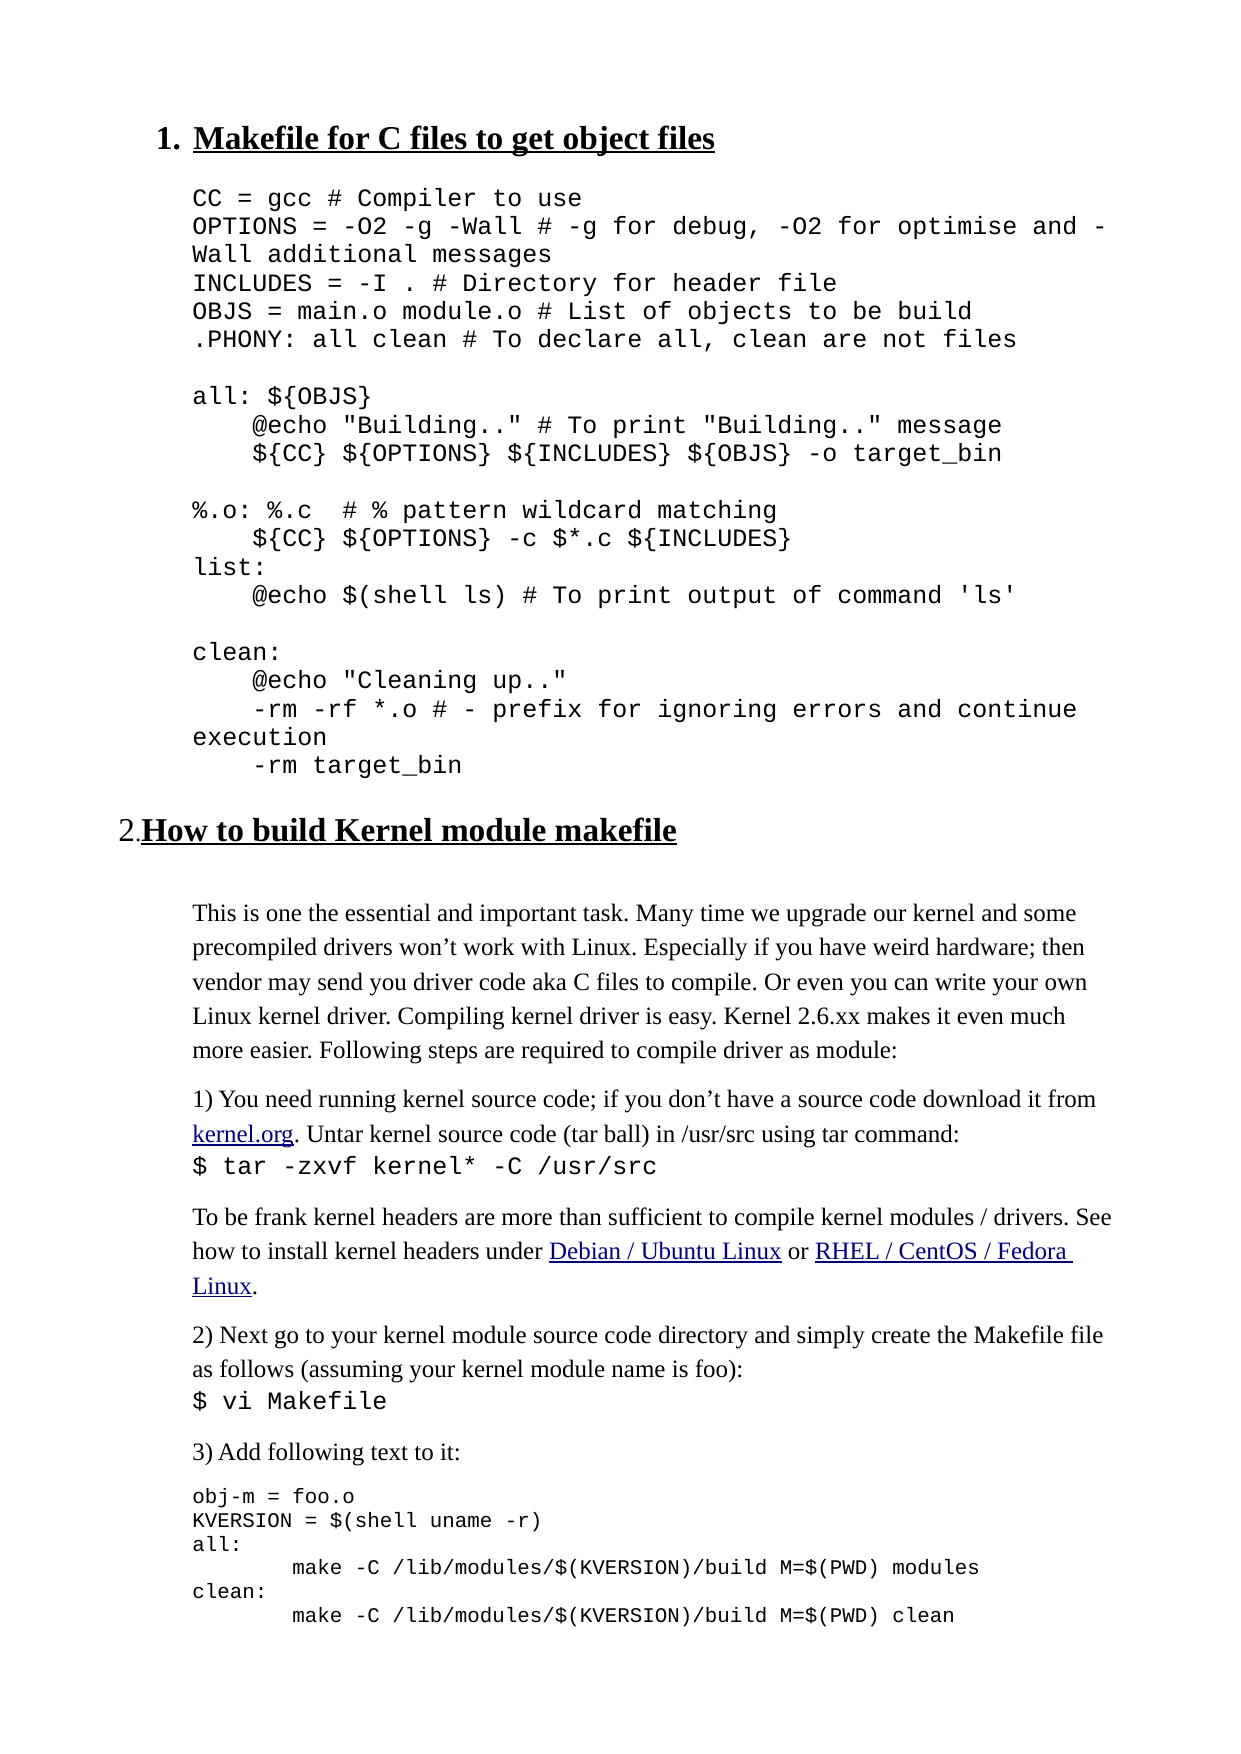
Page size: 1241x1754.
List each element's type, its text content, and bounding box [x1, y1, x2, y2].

text 2.How to build Kernel module makefile [118, 810, 1122, 848]
text list: [192, 554, 1122, 583]
text ${CC} ${OPTIONS} ${INCLUDES} ${OBJS} -o target_bin [192, 441, 1122, 469]
text ${CC} ${OPTIONS} -c $*.c ${INCLUDES} [192, 526, 1122, 554]
text clean: [192, 640, 1122, 668]
text obj-m = foo.o [192, 1486, 1122, 1510]
text OPTIONS = -O2 -g -Wall # -g for debug, -O2 for optimise and -Wall additional messages [192, 213, 1122, 270]
list Makefile for C files to get object files [156, 118, 1122, 156]
text 2) Next go to your kernel module source code directory and simply create the Makefile file as follows (assuming your kernel module name is foo): $ vi Makefile [192, 1320, 1122, 1417]
text @echo $(shell ls) # To print output of command 'ls' [192, 583, 1122, 611]
text @echo "Building.." # To print "Building.." message [192, 412, 1122, 441]
text @echo "Cleaning up.." [192, 668, 1122, 696]
text %.o: %.c # % pattern wildcard matching [192, 498, 1122, 526]
text INCLUDES = -I . # Directory for header file [192, 270, 1122, 298]
text KVERSION = $(shell uname -r) [192, 1510, 1122, 1534]
text CC = gcc # Compiler to use [192, 185, 1122, 213]
text clean: [192, 1581, 1122, 1605]
text make -C /lib/modules/$(KVERSION)/build M=$(PWD) modules [192, 1557, 1122, 1581]
text .PHONY: all clean # To declare all, clean are not files [192, 327, 1122, 355]
text 1) You need running kernel source code; if you don’t have a source code download it from kernel.org. Untar kernel source code (tar ball) in /usr/src using tar command: $ tar -zxvf kernel* -C /usr/src [192, 1084, 1122, 1182]
text all: ${OBJS} [192, 384, 1122, 412]
text To be frank kernel headers are more than sufficient to compile kernel modules / drivers. See how to install kernel headers under Debian / Ubuntu Linux or RHEL / CentOS / Fedora Linux. [192, 1202, 1122, 1300]
text -rm target_bin [192, 753, 1122, 781]
text This is one the essential and important task. Many time we upgrade our kernel and some precompiled drivers won’t work with Linux. Especially if you have weird hardware; then vendor may send you driver code aka C files to compile. Or even you can write your own Linux kernel driver. Compiling kernel driver is easy. Kernel 2.6.xx makes it even much more easier. Following steps are required to compile driver as module: [192, 898, 1122, 1064]
text 3) Add following text to it: [192, 1437, 1122, 1466]
text -rm -rf *.o # - prefix for ignoring errors and continue execution [192, 696, 1122, 753]
text OBJS = main.o module.o # List of objects to be build [192, 298, 1122, 327]
text all: [192, 1534, 1122, 1557]
text make -C /lib/modules/$(KVERSION)/build M=$(PWD) clean [192, 1605, 1122, 1628]
